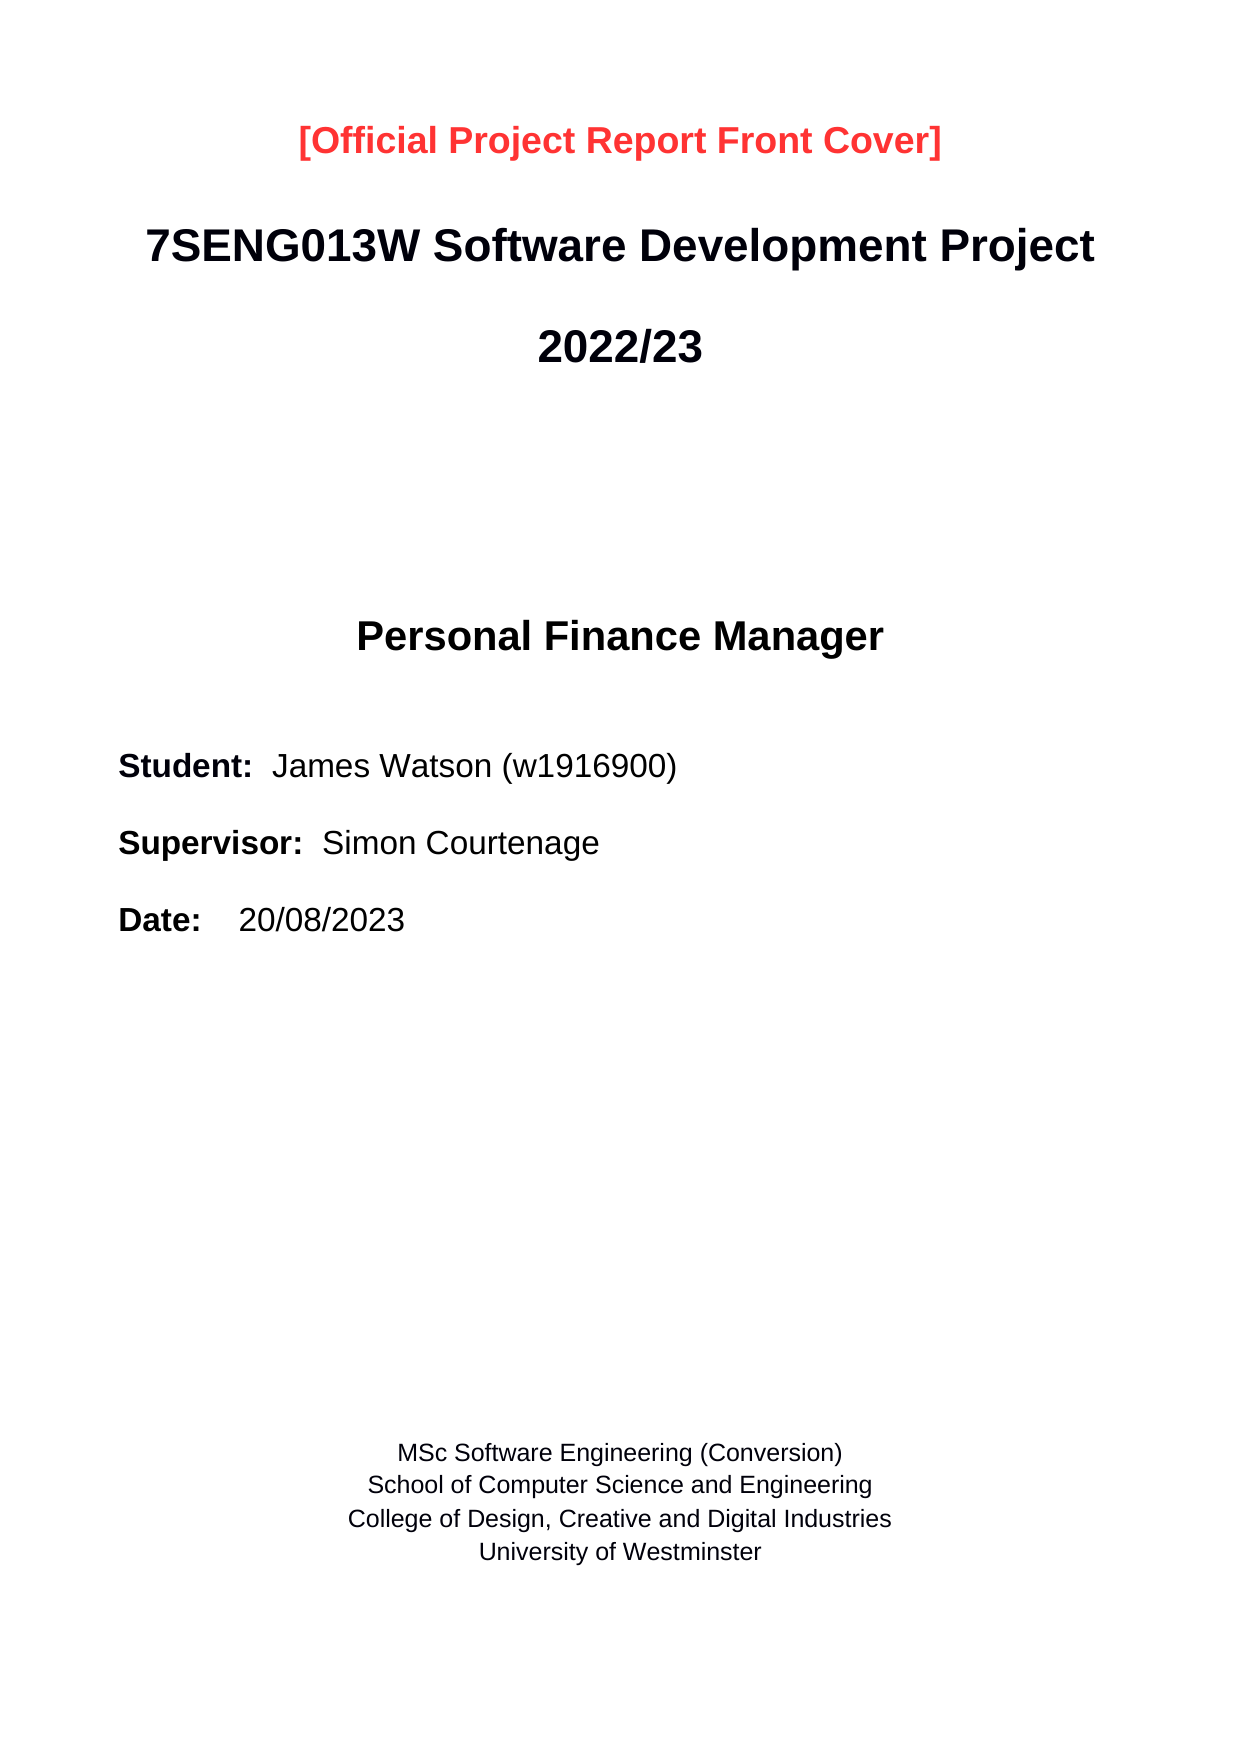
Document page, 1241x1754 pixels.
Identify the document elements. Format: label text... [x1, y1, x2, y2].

text Date: 20/08/2023 [118, 900, 1010, 938]
title 7SENG013W Software Development Project [118, 219, 1122, 271]
text [Official Project Report Front Cover] [118, 118, 1122, 161]
text School of Computer Science and Engineering [118, 1471, 1122, 1499]
subtitle 2022/23 [118, 319, 1122, 372]
text University of Westminster [118, 1537, 1122, 1565]
subtitle Personal Finance Manager [118, 612, 1122, 659]
text MSc Software Engineering (Conversion) [118, 1437, 1122, 1466]
text College of Design, Creative and Digital Industries [118, 1503, 1122, 1532]
text Supervisor: Simon Courtenage [118, 823, 1010, 861]
subtitle Student: James Watson (w1916900) [118, 746, 1122, 784]
